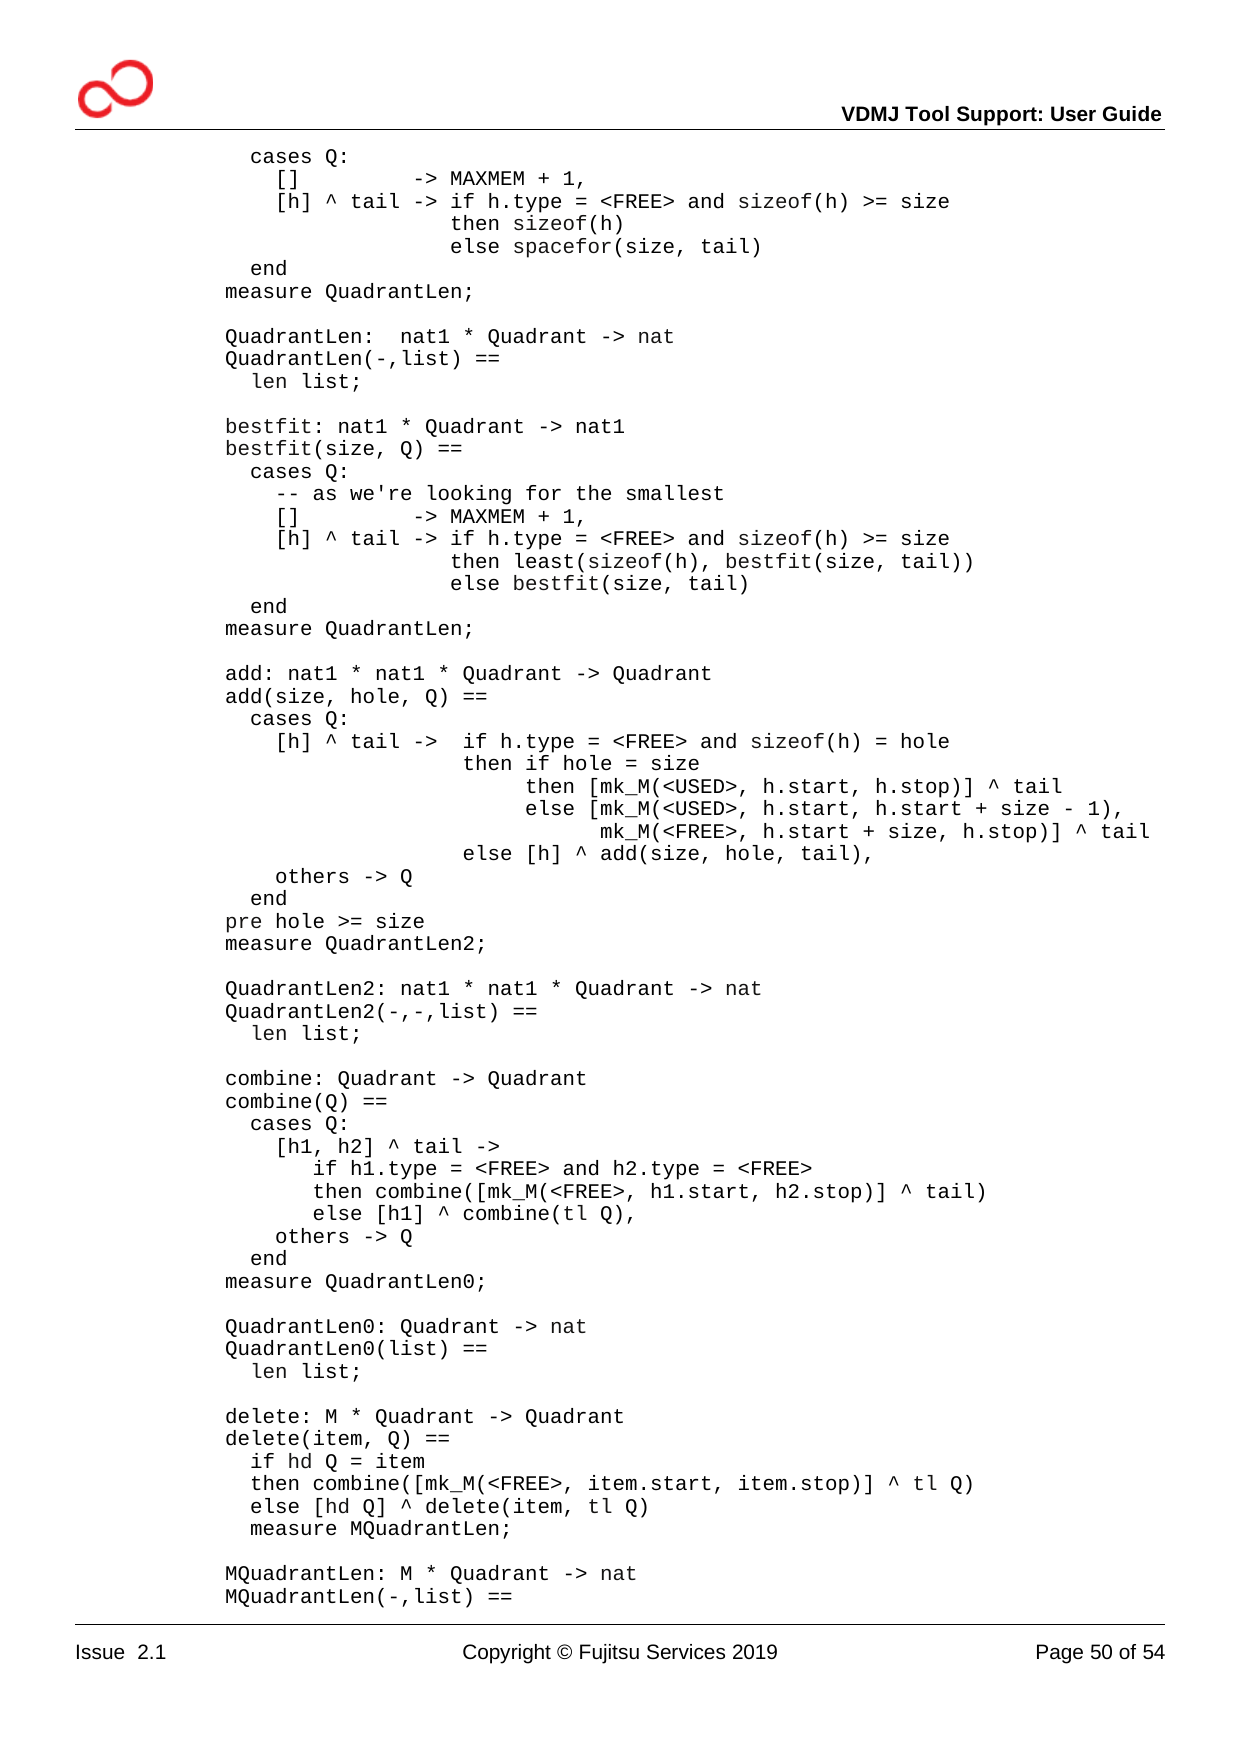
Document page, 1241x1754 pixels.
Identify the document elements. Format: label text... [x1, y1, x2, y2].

text delete(item, Q) == [225, 1428, 1165, 1450]
text [h] ^ tail -> if h.type = <FREE> and sizeof(h) >= size [225, 528, 1165, 550]
picture [78, 52, 153, 128]
text then least(sizeof(h), bestfit(size, tail)) [225, 550, 1165, 573]
text if hd Q = item [225, 1450, 1165, 1473]
text then [mk_M(<USED>, h.start, h.stop)] ^ tail [225, 775, 1165, 798]
text [] -> MAXMEM + 1, [225, 168, 1165, 190]
text QuadrantLen2: nat1 * nat1 * Quadrant -> nat [225, 978, 1165, 1000]
text cases Q: [225, 460, 1165, 483]
text add(size, hole, Q) == [225, 685, 1165, 708]
text len list; [225, 1023, 1165, 1045]
text [h] ^ tail -> if h.type = <FREE> and sizeof(h) >= size [225, 190, 1165, 213]
text len list; [225, 1360, 1165, 1383]
text end [225, 888, 1165, 910]
text end [225, 1248, 1165, 1270]
text QuadrantLen2(-,-,list) == [225, 1000, 1165, 1023]
text QuadrantLen0(list) == [225, 1338, 1165, 1360]
text cases Q: [225, 708, 1165, 730]
text else bestfit(size, tail) [225, 573, 1165, 595]
text combine: Quadrant -> Quadrant [225, 1068, 1165, 1090]
text add: nat1 * nat1 * Quadrant -> Quadrant [225, 663, 1165, 685]
text measure QuadrantLen0; [225, 1270, 1165, 1293]
text pre hole >= size [225, 910, 1165, 933]
text then if hole = size [225, 753, 1165, 775]
text MQuadrantLen: M * Quadrant -> nat [225, 1563, 1165, 1585]
text then combine([mk_M(<FREE>, item.start, item.stop)] ^ tl Q) [225, 1473, 1165, 1495]
text MQuadrantLen(-,list) == [225, 1585, 1165, 1608]
text [h1, h2] ^ tail -> [225, 1135, 1165, 1158]
text [h] ^ tail -> if h.type = <FREE> and sizeof(h) = hole [225, 730, 1165, 753]
text measure QuadrantLen; [225, 618, 1165, 640]
text others -> Q [225, 1225, 1165, 1248]
text else [h] ^ add(size, hole, tail), [225, 843, 1165, 865]
text -- as we're looking for the smallest [225, 483, 1165, 505]
text else [hd Q] ^ delete(item, tl Q) [225, 1495, 1165, 1518]
text others -> Q [225, 865, 1165, 888]
text end [225, 258, 1165, 280]
text len list; [225, 370, 1165, 393]
text QuadrantLen0: Quadrant -> nat [225, 1315, 1165, 1338]
text measure MQuadrantLen; [225, 1518, 1165, 1540]
text end [225, 595, 1165, 618]
text combine(Q) == [225, 1090, 1165, 1113]
text cases Q: [225, 145, 1165, 168]
text [] -> MAXMEM + 1, [225, 505, 1165, 528]
text delete: M * Quadrant -> Quadrant [225, 1405, 1165, 1428]
text bestfit: nat1 * Quadrant -> nat1 [225, 415, 1165, 438]
text measure QuadrantLen; [225, 280, 1165, 303]
text bestfit(size, Q) == [225, 438, 1165, 460]
text measure QuadrantLen2; [225, 933, 1165, 955]
text else spacefor(size, tail) [225, 235, 1165, 258]
text cases Q: [225, 1113, 1165, 1135]
text QuadrantLen: nat1 * Quadrant -> nat [225, 325, 1165, 348]
text if h1.type = <FREE> and h2.type = <FREE> [225, 1158, 1165, 1180]
text then sizeof(h) [225, 213, 1165, 235]
text else [mk_M(<USED>, h.start, h.start + size - 1), [225, 798, 1165, 820]
text else [h1] ^ combine(tl Q), [225, 1203, 1165, 1225]
text then combine([mk_M(<FREE>, h1.start, h2.stop)] ^ tail) [225, 1180, 1165, 1203]
text mk_M(<FREE>, h.start + size, h.stop)] ^ tail [225, 820, 1165, 843]
text QuadrantLen(-,list) == [225, 348, 1165, 370]
